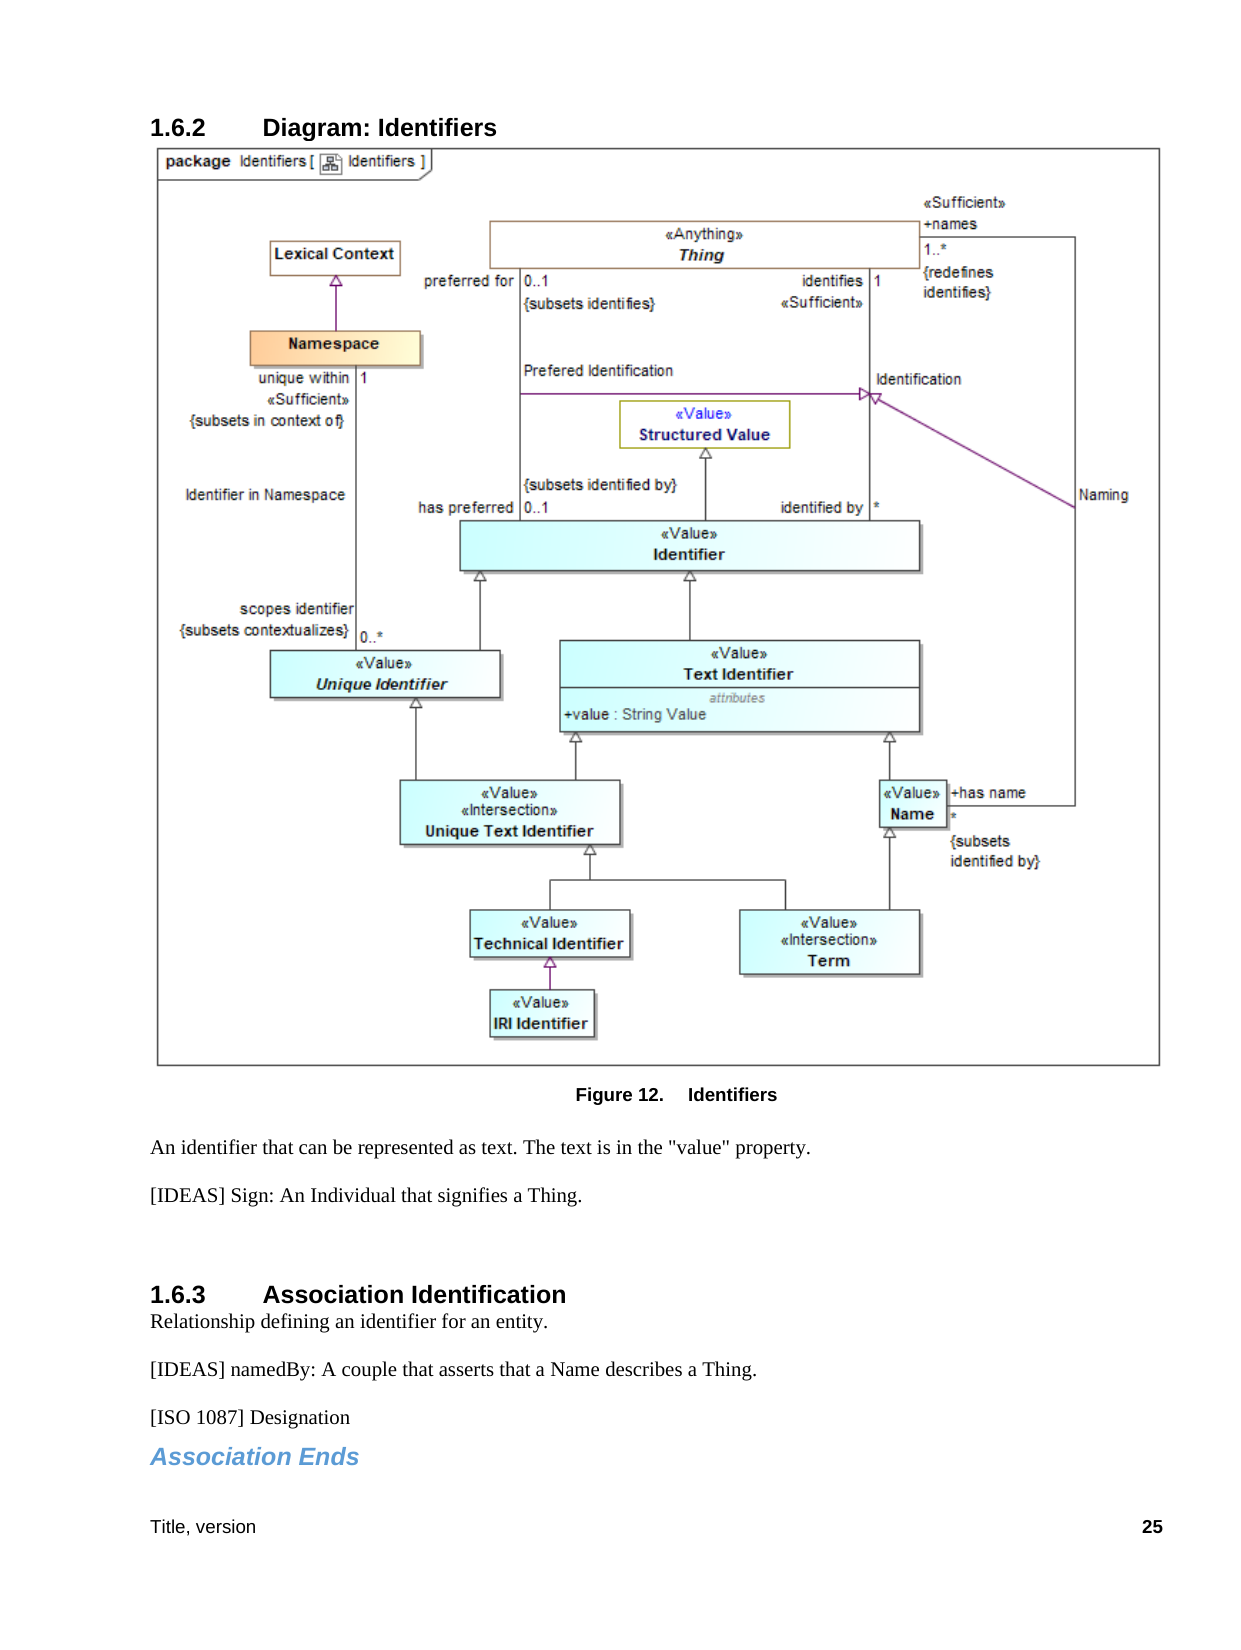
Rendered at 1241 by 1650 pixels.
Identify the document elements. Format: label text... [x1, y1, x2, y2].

subtitle Association Ends [150, 1441, 1165, 1470]
subtitle Diagram: Identifiers [150, 112, 1165, 141]
text Relationship defining an identifier for an entity. [IDEAS] namedBy: A couple that asserts that a Name describes a Thing. [ISO 1087] Designation [150, 1309, 1165, 1429]
list Identifiers [187, 1084, 1165, 1105]
text An identifier that can be represented as text. The text is in the "value" property. [IDEAS] Sign: An Individual that signifies a Thing. [150, 1134, 1165, 1207]
picture [150, 141, 1166, 1072]
subtitle Association Identification [150, 1280, 1165, 1309]
